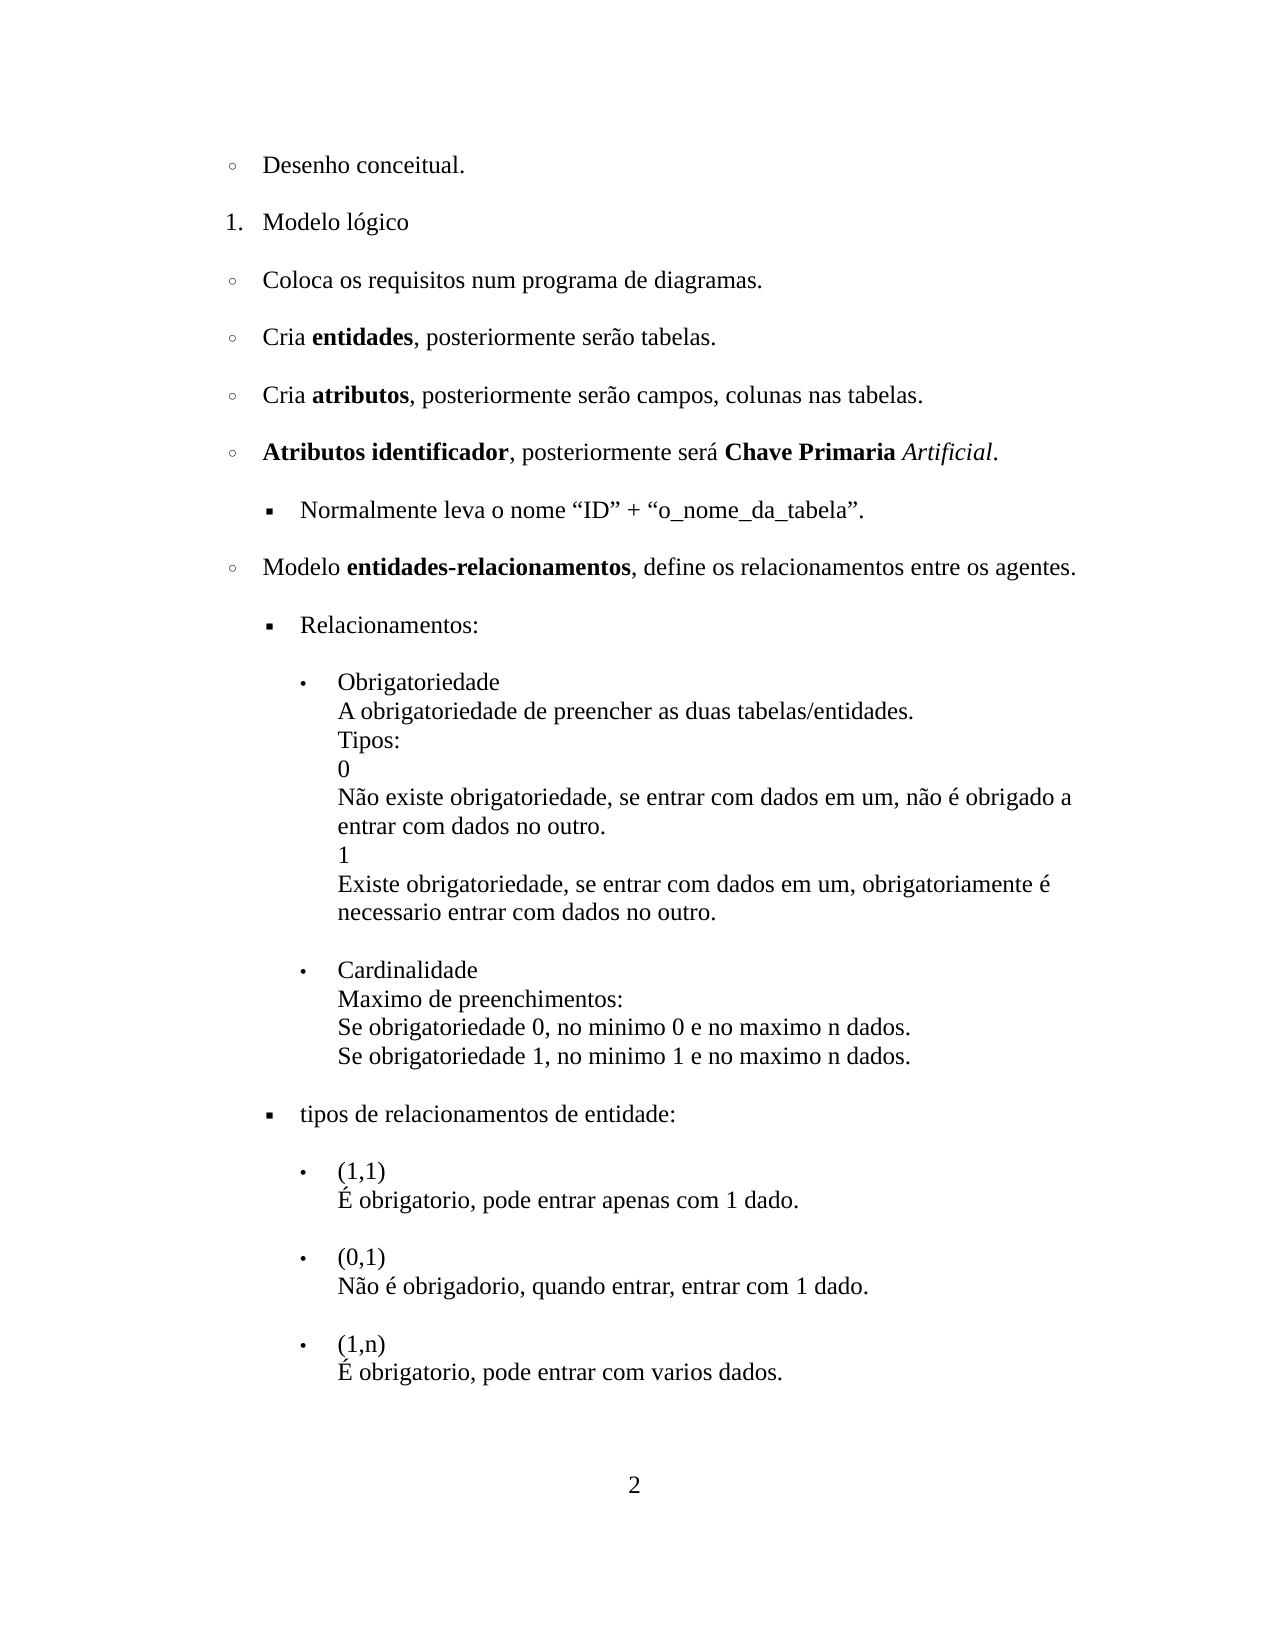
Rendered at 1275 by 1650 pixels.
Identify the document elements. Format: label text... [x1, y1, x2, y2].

list Cardinalidade Maximo de preenchimentos: Se obrigatoriedade 0, no minimo 0 e no maximo n dados. Se obrigatoriedade 1, no minimo 1 e no maximo n dados. [300, 955, 1125, 1099]
list tipos de relacionamentos de entidade: [262, 1099, 1125, 1156]
list (0,1) Não é obrigadorio, quando entrar, entrar com 1 dado. [300, 1242, 1125, 1329]
list (1,n) É obrigatorio, pode entrar com varios dados. [300, 1329, 1125, 1415]
list Atributos identificador, posteriormente será Chave Primaria Artificial. [225, 437, 1125, 495]
list (1,1) É obrigatorio, pode entrar apenas com 1 dado. [300, 1156, 1125, 1242]
list Modelo lógico [225, 207, 1125, 265]
list Modelo entidades-relacionamentos, define os relacionamentos entre os agentes. [225, 552, 1125, 610]
list Normalmente leva o nome “ID” + “o_nome_da_tabela”. [262, 495, 1125, 552]
list Relacionamentos: [262, 610, 1125, 667]
list Cria entidades, posteriormente serão tabelas. [225, 322, 1125, 380]
list Obrigatoriedade A obrigatoriedade de preencher as duas tabelas/entidades. Tipos: 0 Não existe obrigatoriedade, se entrar com dados em um, não é obrigado a entrar com dados no outro. 1 Existe obrigatoriedade, se entrar com dados em um, obrigatoriamente é necessario entrar com dados no outro. [300, 667, 1125, 955]
list Cria atributos, posteriormente serão campos, colunas nas tabelas. [225, 380, 1125, 437]
list Desenho conceitual. [225, 150, 1125, 207]
list Coloca os requisitos num programa de diagramas. [225, 265, 1125, 322]
